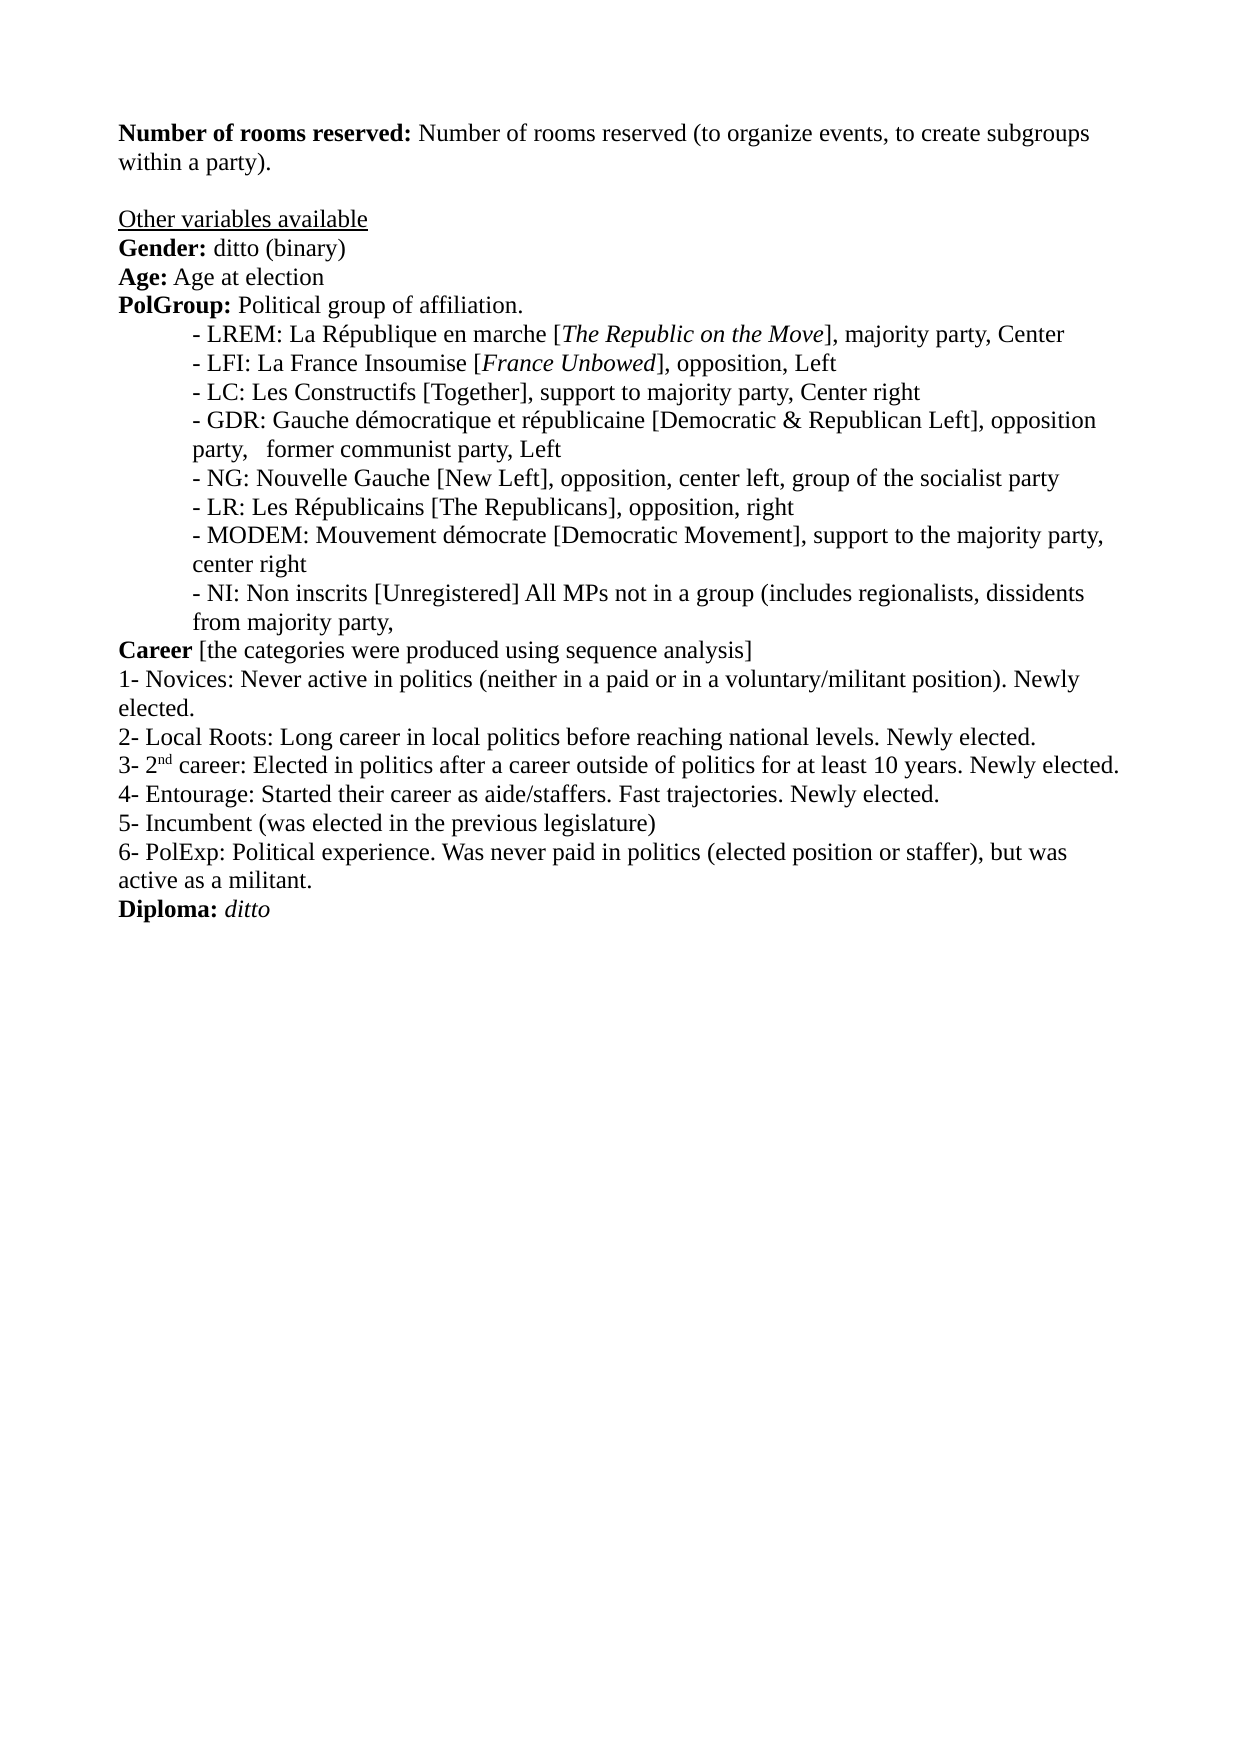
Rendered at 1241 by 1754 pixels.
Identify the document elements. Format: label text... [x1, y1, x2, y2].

text - LC: Les Constructifs [Together], support to majority party, Center right [118, 377, 1122, 406]
text 2- Local Roots: Long career in local politics before reaching national levels. Newly elected. [118, 722, 1122, 751]
text - MODEM: Mouvement démocrate [Democratic Movement], support to the majority party, center right [118, 521, 1122, 578]
text - LREM: La République en marche [The Republic on the Move], majority party, Center [118, 319, 1122, 348]
text Other variables available [118, 204, 1122, 233]
text 6- PolExp: Political experience. Was never paid in politics (elected position or staffer), but was active as a militant. [118, 837, 1122, 894]
text - LFI: La France Insoumise [France Unbowed], opposition, Left [118, 348, 1122, 377]
text 4- Entourage: Started their career as aide/staffers. Fast trajectories. Newly elected. [118, 779, 1122, 808]
text - GDR: Gauche démocratique et républicaine [Democratic & Republican Left], opposition party, former communist party, Left [118, 406, 1122, 463]
text Gender: ditto (binary) [118, 233, 1122, 262]
text 5- Incumbent (was elected in the previous legislature) [118, 808, 1122, 837]
text PolGroup: Political group of affiliation. [118, 291, 1122, 319]
text - LR: Les Républicains [The Republicans], opposition, right [118, 492, 1122, 521]
text Number of rooms reserved: Number of rooms reserved (to organize events, to create subgroups within a party). [118, 118, 1122, 176]
text Career [the categories were produced using sequence analysis] [118, 636, 1122, 664]
text 3- 2nd career: Elected in politics after a career outside of politics for at least 10 years. Newly elected. [118, 751, 1122, 779]
text Age: Age at election [118, 262, 1122, 291]
text - NG: Nouvelle Gauche [New Left], opposition, center left, group of the socialist party [118, 463, 1122, 492]
text - NI: Non inscrits [Unregistered] All MPs not in a group (includes regionalists, dissidents from majority party, [118, 578, 1122, 636]
text 1- Novices: Never active in politics (neither in a paid or in a voluntary/militant position). Newly elected. [118, 664, 1122, 722]
text Diploma: ditto [118, 894, 1122, 923]
